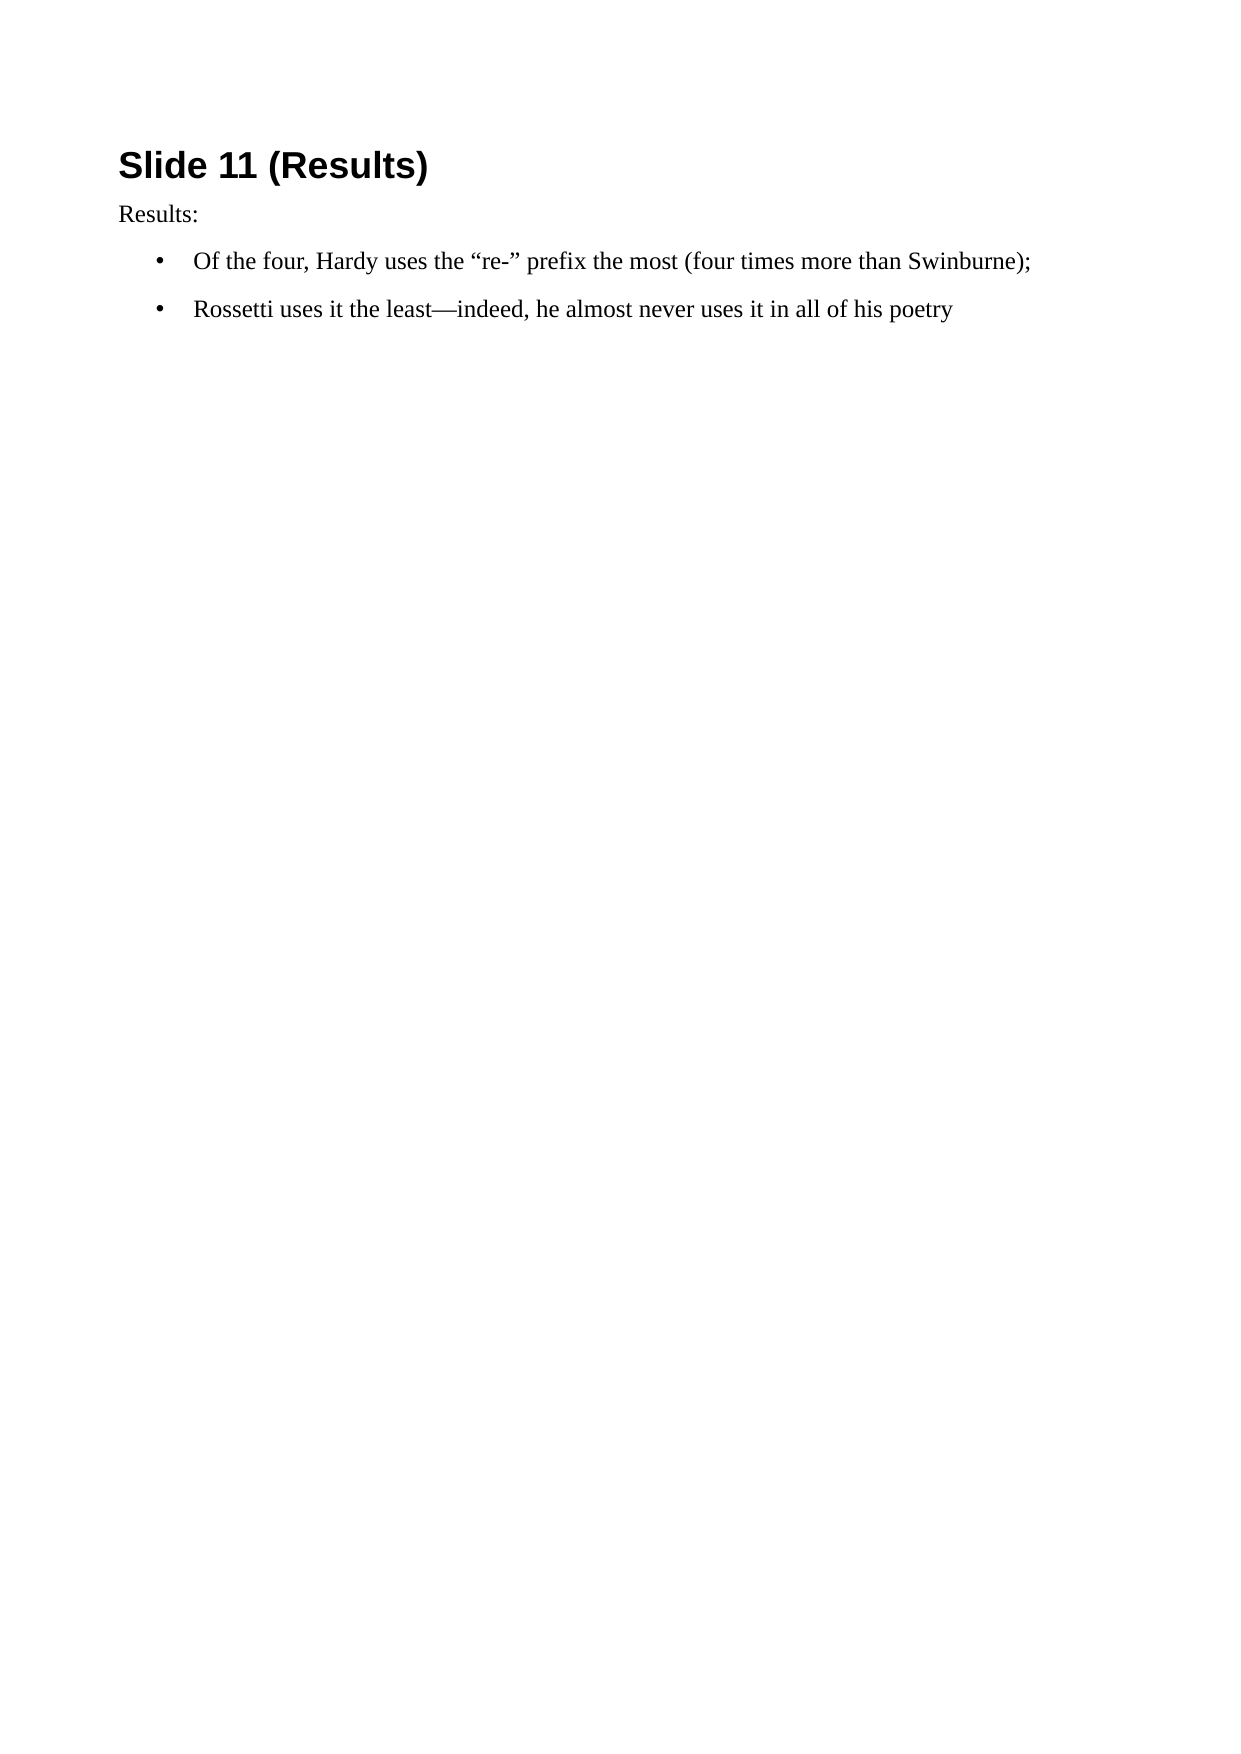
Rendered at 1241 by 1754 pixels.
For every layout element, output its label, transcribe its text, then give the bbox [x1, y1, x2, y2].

subtitle Slide 11 (Results) [118, 143, 1122, 186]
list Rossetti uses it the least—indeed, he almost never uses it in all of his poetry [156, 294, 1122, 323]
text Results: [118, 199, 1122, 227]
list Of the four, Hardy uses the “re-” prefix the most (four times more than Swinburne); [156, 246, 1122, 275]
